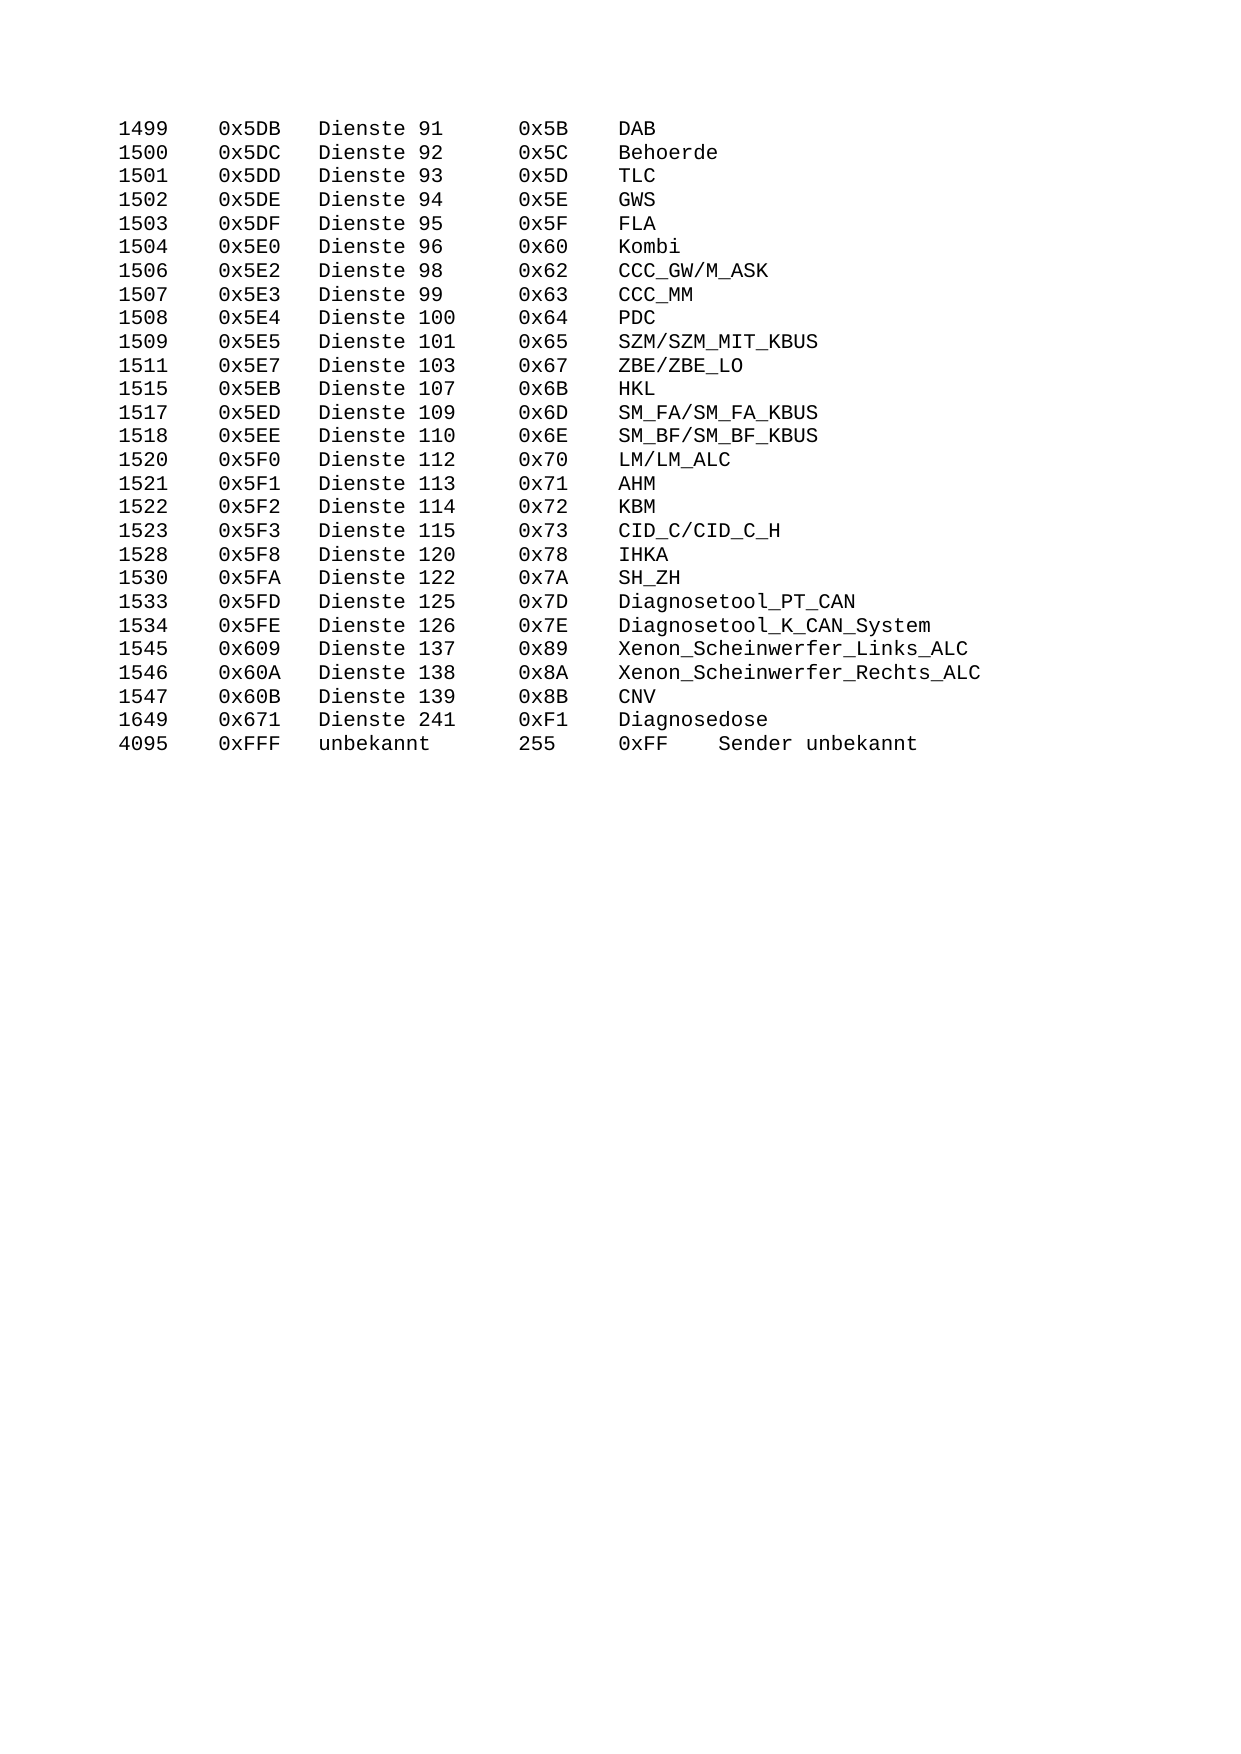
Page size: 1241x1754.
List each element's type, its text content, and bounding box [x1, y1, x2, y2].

text 1517 0x5ED Dienste 109 0x6D SM_FA/SM_FA_KBUS [118, 402, 1122, 426]
text 1509 0x5E5 Dienste 101 0x65 SZM/SZM_MIT_KBUS [118, 331, 1122, 354]
text 1545 0x609 Dienste 137 0x89 Xenon_Scheinwerfer_Links_ALC [118, 638, 1122, 662]
text 1528 0x5F8 Dienste 120 0x78 IHKA [118, 544, 1122, 567]
text 1533 0x5FD Dienste 125 0x7D Diagnosetool_PT_CAN [118, 591, 1122, 615]
text 1515 0x5EB Dienste 107 0x6B HKL [118, 378, 1122, 402]
text 1508 0x5E4 Dienste 100 0x64 PDC [118, 307, 1122, 331]
text 1502 0x5DE Dienste 94 0x5E GWS [118, 189, 1122, 213]
text 1649 0x671 Dienste 241 0xF1 Diagnosedose [118, 709, 1122, 733]
text 1530 0x5FA Dienste 122 0x7A SH_ZH [118, 567, 1122, 591]
text 1534 0x5FE Dienste 126 0x7E Diagnosetool_K_CAN_System [118, 615, 1122, 638]
text 1507 0x5E3 Dienste 99 0x63 CCC_MM [118, 284, 1122, 307]
text 1518 0x5EE Dienste 110 0x6E SM_BF/SM_BF_KBUS [118, 426, 1122, 449]
text 1506 0x5E2 Dienste 98 0x62 CCC_GW/M_ASK [118, 260, 1122, 284]
text 1501 0x5DD Dienste 93 0x5D TLC [118, 165, 1122, 189]
text 1500 0x5DC Dienste 92 0x5C Behoerde [118, 142, 1122, 165]
text 1499 0x5DB Dienste 91 0x5B DAB [118, 118, 1122, 142]
text 1522 0x5F2 Dienste 114 0x72 KBM [118, 496, 1122, 520]
text 4095 0xFFF unbekannt 255 0xFF Sender unbekannt [118, 733, 1122, 757]
text 1523 0x5F3 Dienste 115 0x73 CID_C/CID_C_H [118, 520, 1122, 544]
text 1504 0x5E0 Dienste 96 0x60 Kombi [118, 236, 1122, 260]
text 1546 0x60A Dienste 138 0x8A Xenon_Scheinwerfer_Rechts_ALC [118, 662, 1122, 686]
text 1547 0x60B Dienste 139 0x8B CNV [118, 686, 1122, 709]
text 1511 0x5E7 Dienste 103 0x67 ZBE/ZBE_LO [118, 354, 1122, 378]
text 1520 0x5F0 Dienste 112 0x70 LM/LM_ALC [118, 449, 1122, 473]
text 1503 0x5DF Dienste 95 0x5F FLA [118, 213, 1122, 236]
text 1521 0x5F1 Dienste 113 0x71 AHM [118, 473, 1122, 496]
